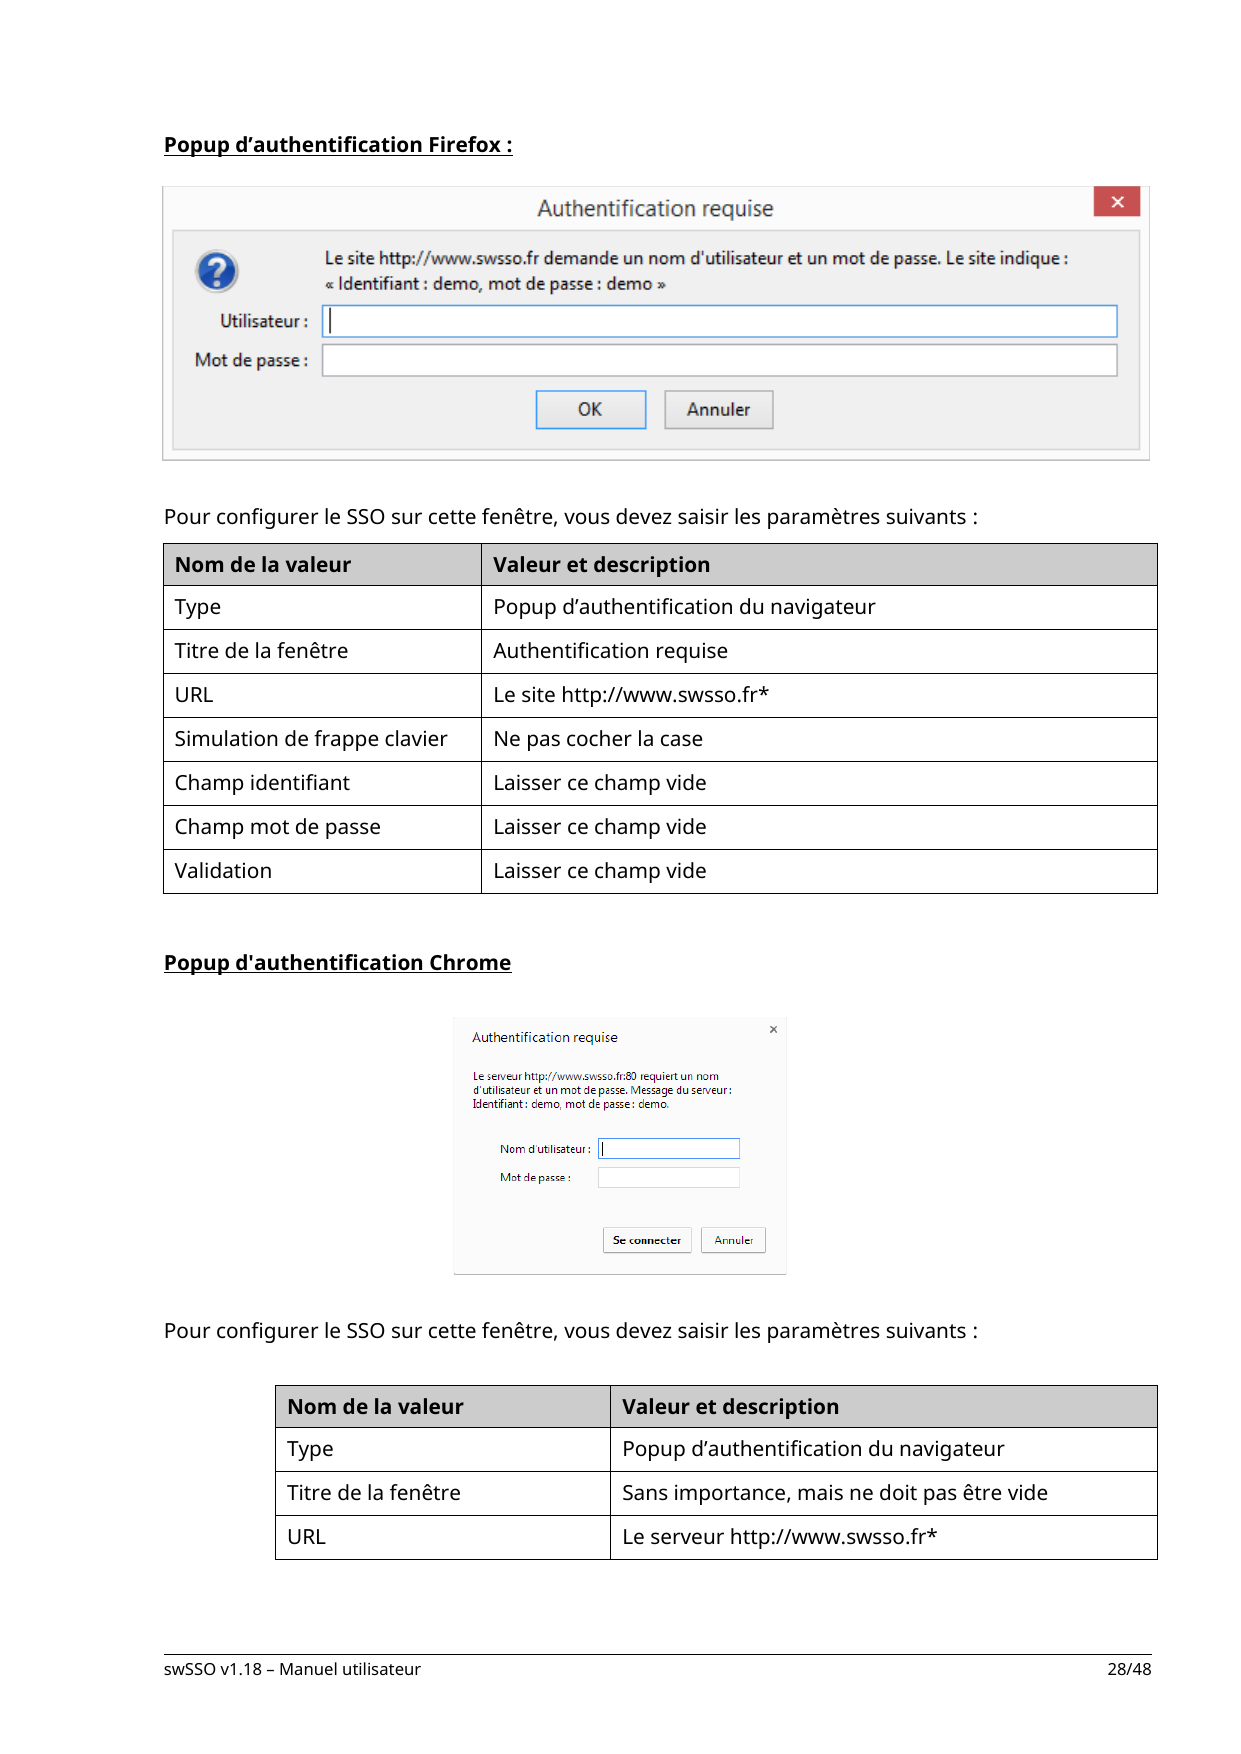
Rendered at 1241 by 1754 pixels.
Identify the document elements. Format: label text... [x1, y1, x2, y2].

table_header Nom de la valeur [164, 544, 481, 585]
picture [453, 1017, 787, 1275]
picture [162, 186, 1150, 461]
text Pour configurer le SSO sur cette fenêtre, vous devez saisir les paramètres suivants : [164, 1316, 1152, 1344]
table_cell Le site http://www.swsso.fr* [482, 674, 1157, 717]
table_header Valeur et description [611, 1386, 1157, 1427]
table_cell Type [276, 1428, 610, 1471]
table_cell Simulation de frappe clavier [164, 718, 481, 761]
table_cell Laisser ce champ vide [482, 762, 1157, 805]
table_cell Ne pas cocher la case [482, 718, 1157, 761]
table_cell Titre de la fenêtre [164, 630, 481, 673]
table_cell Champ mot de passe [164, 806, 481, 849]
table_cell URL [164, 674, 481, 717]
table_cell Validation [164, 850, 481, 893]
table_cell Popup d’authentification du navigateur [482, 586, 1157, 629]
table_header Nom de la valeur [276, 1386, 610, 1427]
table_cell Sans importance, mais ne doit pas être vide [611, 1472, 1157, 1515]
text Popup d'authentification Chrome [164, 948, 1152, 976]
table_cell URL [276, 1516, 610, 1559]
table_cell Le serveur http://www.swsso.fr* [611, 1516, 1157, 1559]
table_cell Popup d’authentification du navigateur [611, 1428, 1157, 1471]
text Pour configurer le SSO sur cette fenêtre, vous devez saisir les paramètres suivants : [164, 502, 1152, 530]
table_header Valeur et description [482, 544, 1157, 585]
text Popup d’authentification Firefox : [164, 131, 1152, 159]
table_cell Type [164, 586, 481, 629]
table_cell Authentification requise [482, 630, 1157, 673]
table_cell Champ identifiant [164, 762, 481, 805]
table_cell Titre de la fenêtre [276, 1472, 610, 1515]
table_cell Laisser ce champ vide [482, 850, 1157, 893]
table_cell Laisser ce champ vide [482, 806, 1157, 849]
